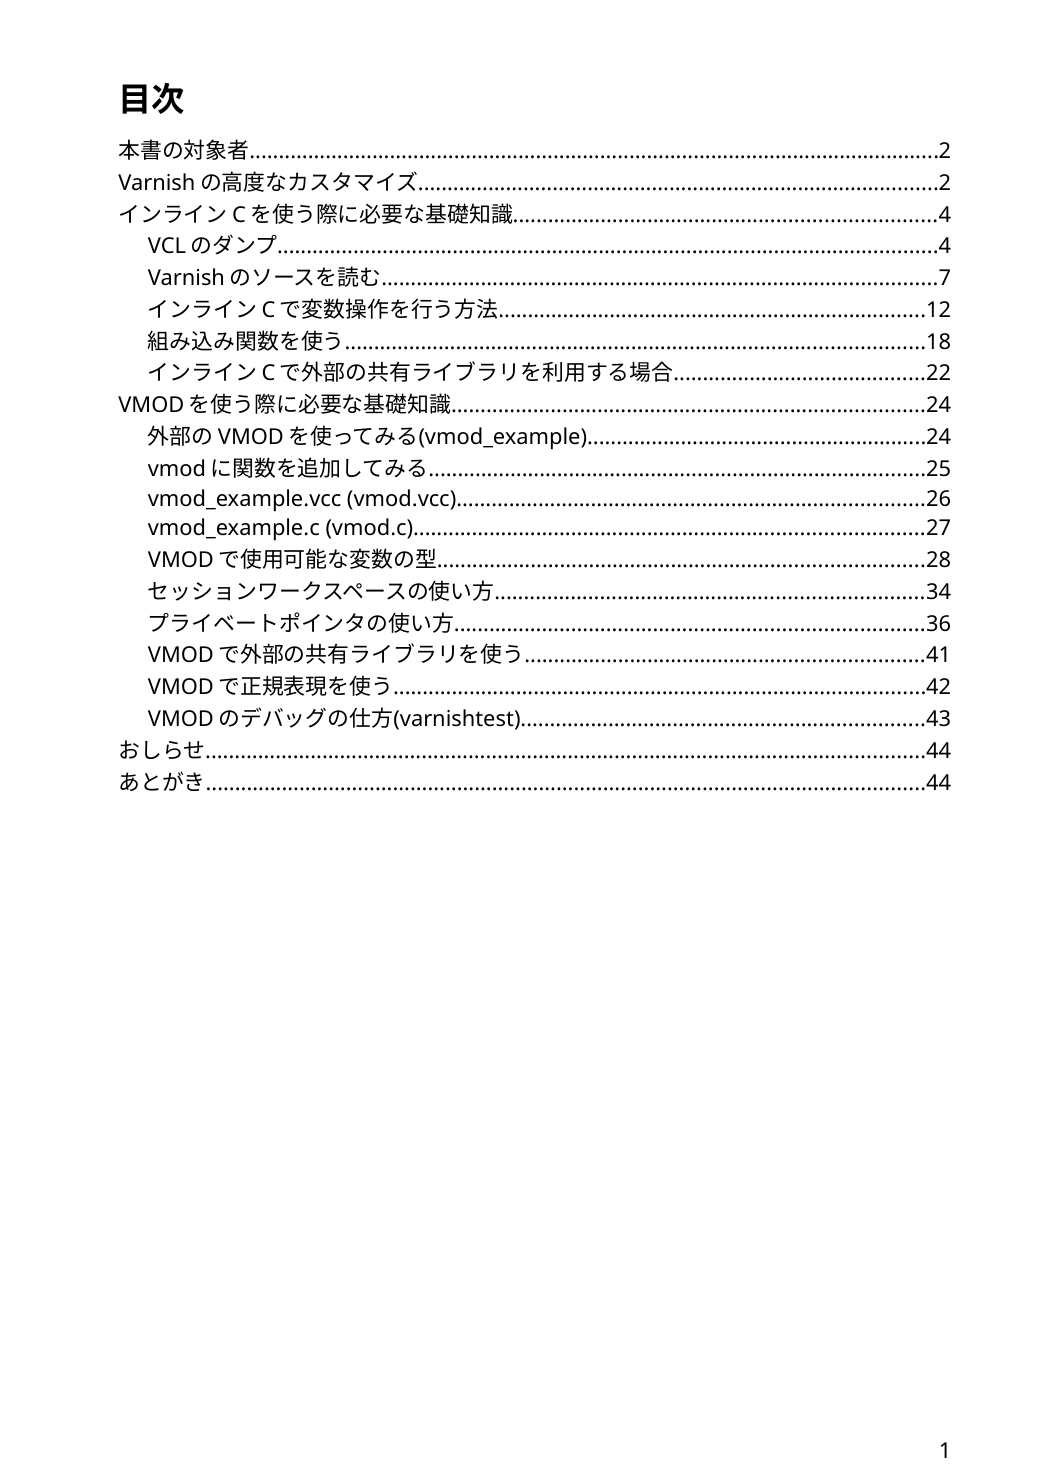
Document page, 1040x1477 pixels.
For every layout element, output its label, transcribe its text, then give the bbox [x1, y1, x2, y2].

text あとがき 44 [118, 764, 951, 796]
text インラインCで変数操作を行う方法 12 [148, 292, 951, 324]
text VMODで正規表現を使う 42 [148, 669, 951, 701]
subtitle 目次 [118, 72, 951, 121]
text VMODで使用可能な変数の型 28 [148, 542, 951, 574]
text VCLのダンプ 4 [148, 228, 951, 260]
text vmodに関数を追加してみる 25 [148, 451, 951, 482]
text 外部のVMODを使ってみる(vmod_example) 24 [148, 419, 951, 451]
text VMODを使う際に必要な基礎知識 24 [118, 387, 951, 419]
text セッションワークスペースの使い方 34 [148, 574, 951, 606]
text おしらせ 44 [118, 733, 951, 764]
text 組み込み関数を使う 18 [148, 324, 951, 355]
text 本書の対象者 2 [118, 133, 951, 165]
text vmod_example.c (vmod.c) 27 [148, 512, 951, 542]
text Varnishのソースを読む 7 [148, 260, 951, 292]
text vmod_example.vcc (vmod.vcc) 26 [148, 482, 951, 512]
text インラインCで外部の共有ライブラリを利用する場合 22 [148, 355, 951, 387]
text VMODで外部の共有ライブラリを使う 41 [148, 637, 951, 669]
text Varnishの高度なカスタマイズ 2 [118, 165, 951, 197]
text インラインCを使う際に必要な基礎知識 4 [118, 197, 951, 228]
text プライベートポインタの使い方 36 [148, 606, 951, 637]
text VMODのデバッグの仕方(varnishtest) 43 [148, 701, 951, 733]
